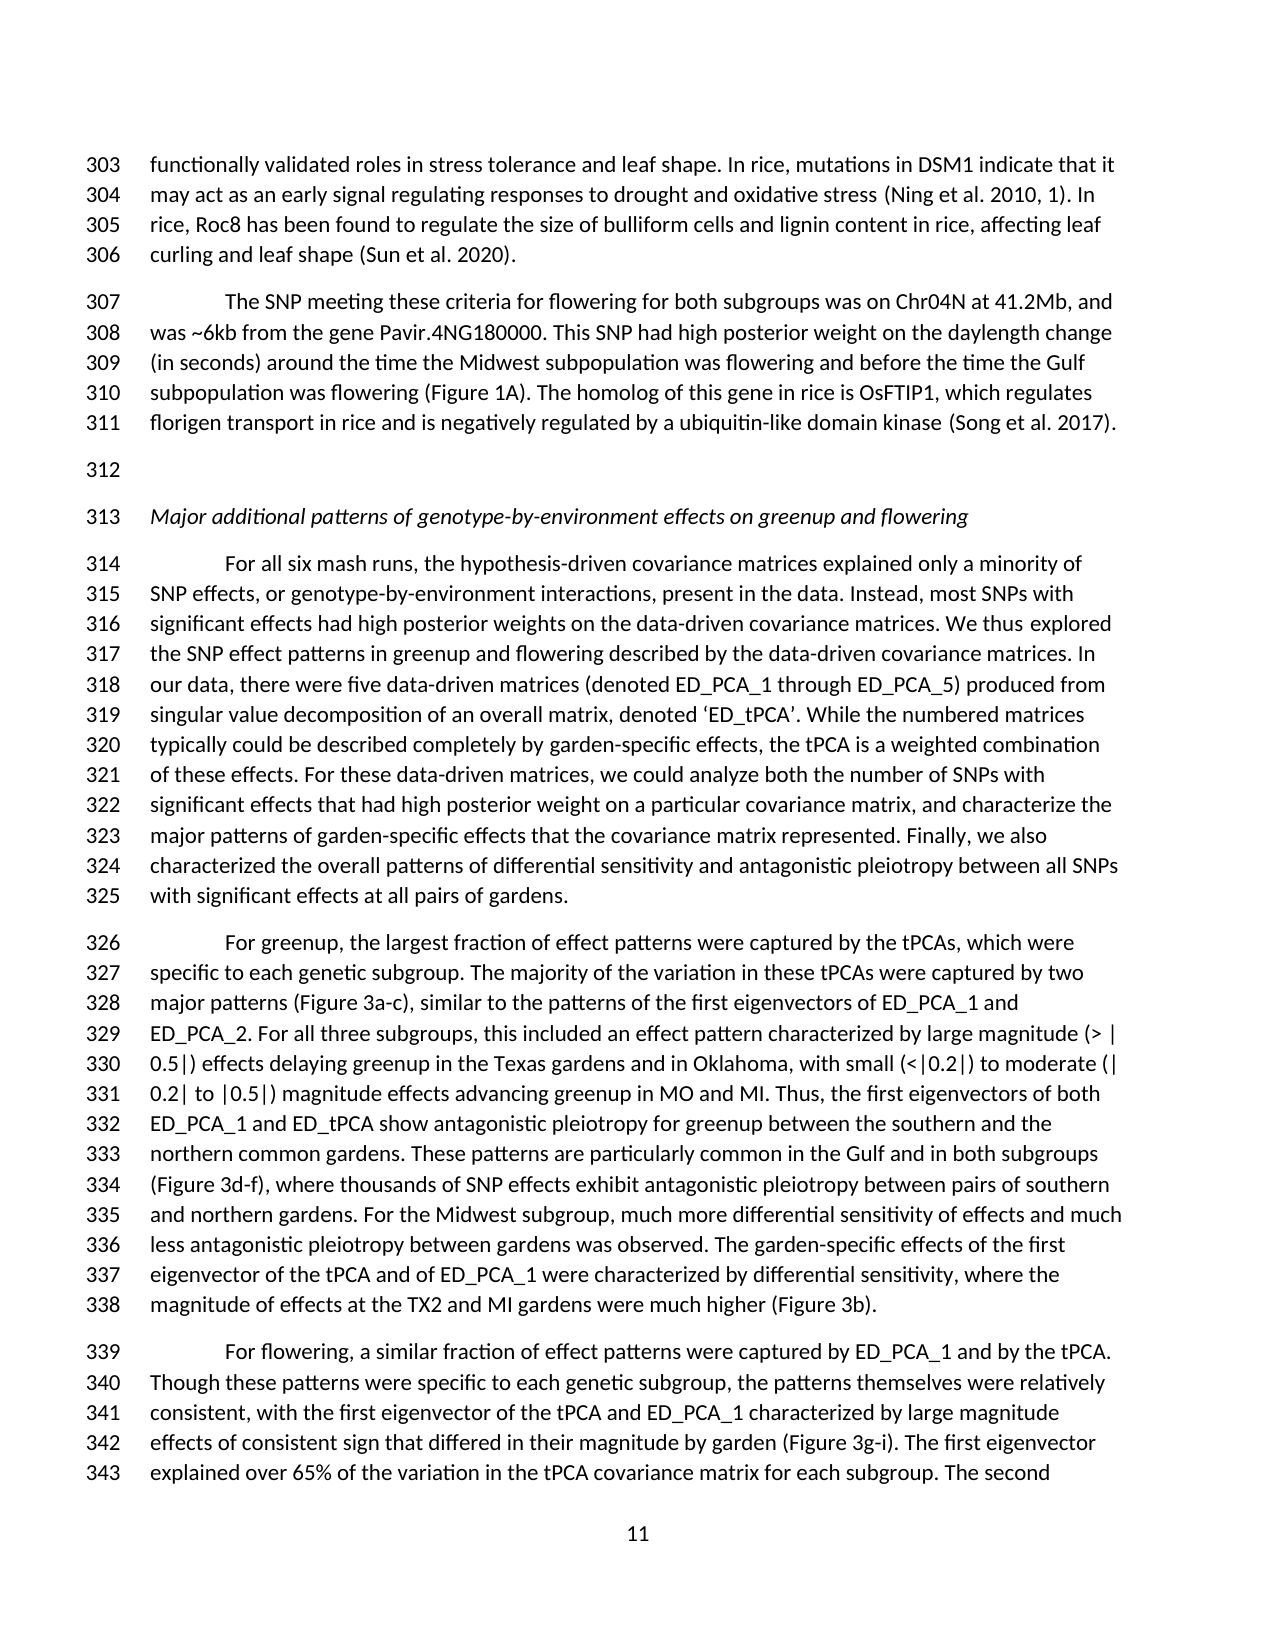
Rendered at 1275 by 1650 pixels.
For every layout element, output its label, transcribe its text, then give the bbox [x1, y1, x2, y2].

text For all six mash runs, the hypothesis-driven covariance matrices explained only a minority of SNP effects, or genotype-by-environment interactions, present in the data. Instead, most SNPs with significant effects had high posterior weights on the data-driven covariance matrices. We thus explored the SNP effect patterns in greenup and flowering described by the data-driven covariance matrices. In our data, there were five data-driven matrices (denoted ED_PCA_1 through ED_PCA_5) produced from singular value decomposition of an overall matrix, denoted ‘ED_tPCA’. While the numbered matrices typically could be described completely by garden-specific effects, the tPCA is a weighted combination of these effects. For these data-driven matrices, we could analyze both the number of SNPs with significant effects that had high posterior weight on a particular covariance matrix, and characterize the major patterns of garden-specific effects that the covariance matrix represented. Finally, we also characterized the overall patterns of differential sensitivity and antagonistic pleiotropy between all SNPs with significant effects at all pairs of gardens. [150, 549, 1125, 909]
text For flowering, a similar fraction of effect patterns were captured by ED_PCA_1 and by the tPCA. Though these patterns were specific to each genetic subgroup, the patterns themselves were relatively consistent, with the first eigenvector of the tPCA and ED_PCA_1 characterized by large magnitude effects of consistent sign that differed in their magnitude by garden (Figure 3g-i). The first eigenvector explained over 65% of the variation in the tPCA covariance matrix for each subgroup. The second [150, 1337, 1125, 1486]
text The SNP meeting these criteria for flowering for both subgroups was on Chr04N at 41.2Mb, and was ~6kb from the gene Pavir.4NG180000. This SNP had high posterior weight on the daylength change (in seconds) around the time the Midwest subpopulation was flowering and before the time the Gulf subpopulation was flowering (Figure 1A). The homolog of this gene in rice is OsFTIP1, which regulates florigen transport in rice and is negatively regulated by a ubiquitin-like domain kinase (Song et al. 2017). [150, 287, 1125, 436]
text For greenup, the largest fraction of effect patterns were captured by the tPCAs, which were specific to each genetic subgroup. The majority of the variation in these tPCAs were captured by two major patterns (Figure 3a-c), similar to the patterns of the first eigenvectors of ED_PCA_1 and ED_PCA_2. For all three subgroups, this included an effect pattern characterized by large magnitude (> |0.5|) effects delaying greenup in the Texas gardens and in Oklahoma, with small (<|0.2|) to moderate (|0.2| to |0.5|) magnitude effects advancing greenup in MO and MI. Thus, the first eigenvectors of both ED_PCA_1 and ED_tPCA show antagonistic pleiotropy for greenup between the southern and the northern common gardens. These patterns are particularly common in the Gulf and in both subgroups (Figure 3d-f), where thousands of SNP effects exhibit antagonistic pleiotropy between pairs of southern and northern gardens. For the Midwest subgroup, much more differential sensitivity of effects and much less antagonistic pleiotropy between gardens was observed. The garden-specific effects of the first eigenvector of the tPCA and of ED_PCA_1 were characterized by differential sensitivity, where the magnitude of effects at the TX2 and MI gardens were much higher (Figure 3b). [150, 928, 1125, 1319]
text Major additional patterns of genotype-by-environment effects on greenup and flowering [150, 502, 1125, 530]
text functionally validated roles in stress tolerance and leaf shape. In rice, mutations in DSM1 indicate that it may act as an early signal regulating responses to drought and oxidative stress (Ning et al. 2010, 1). In rice, Roc8 has been found to regulate the size of bulliform cells and lignin content in rice, affecting leaf curling and leaf shape (Sun et al. 2020). [150, 150, 1125, 269]
